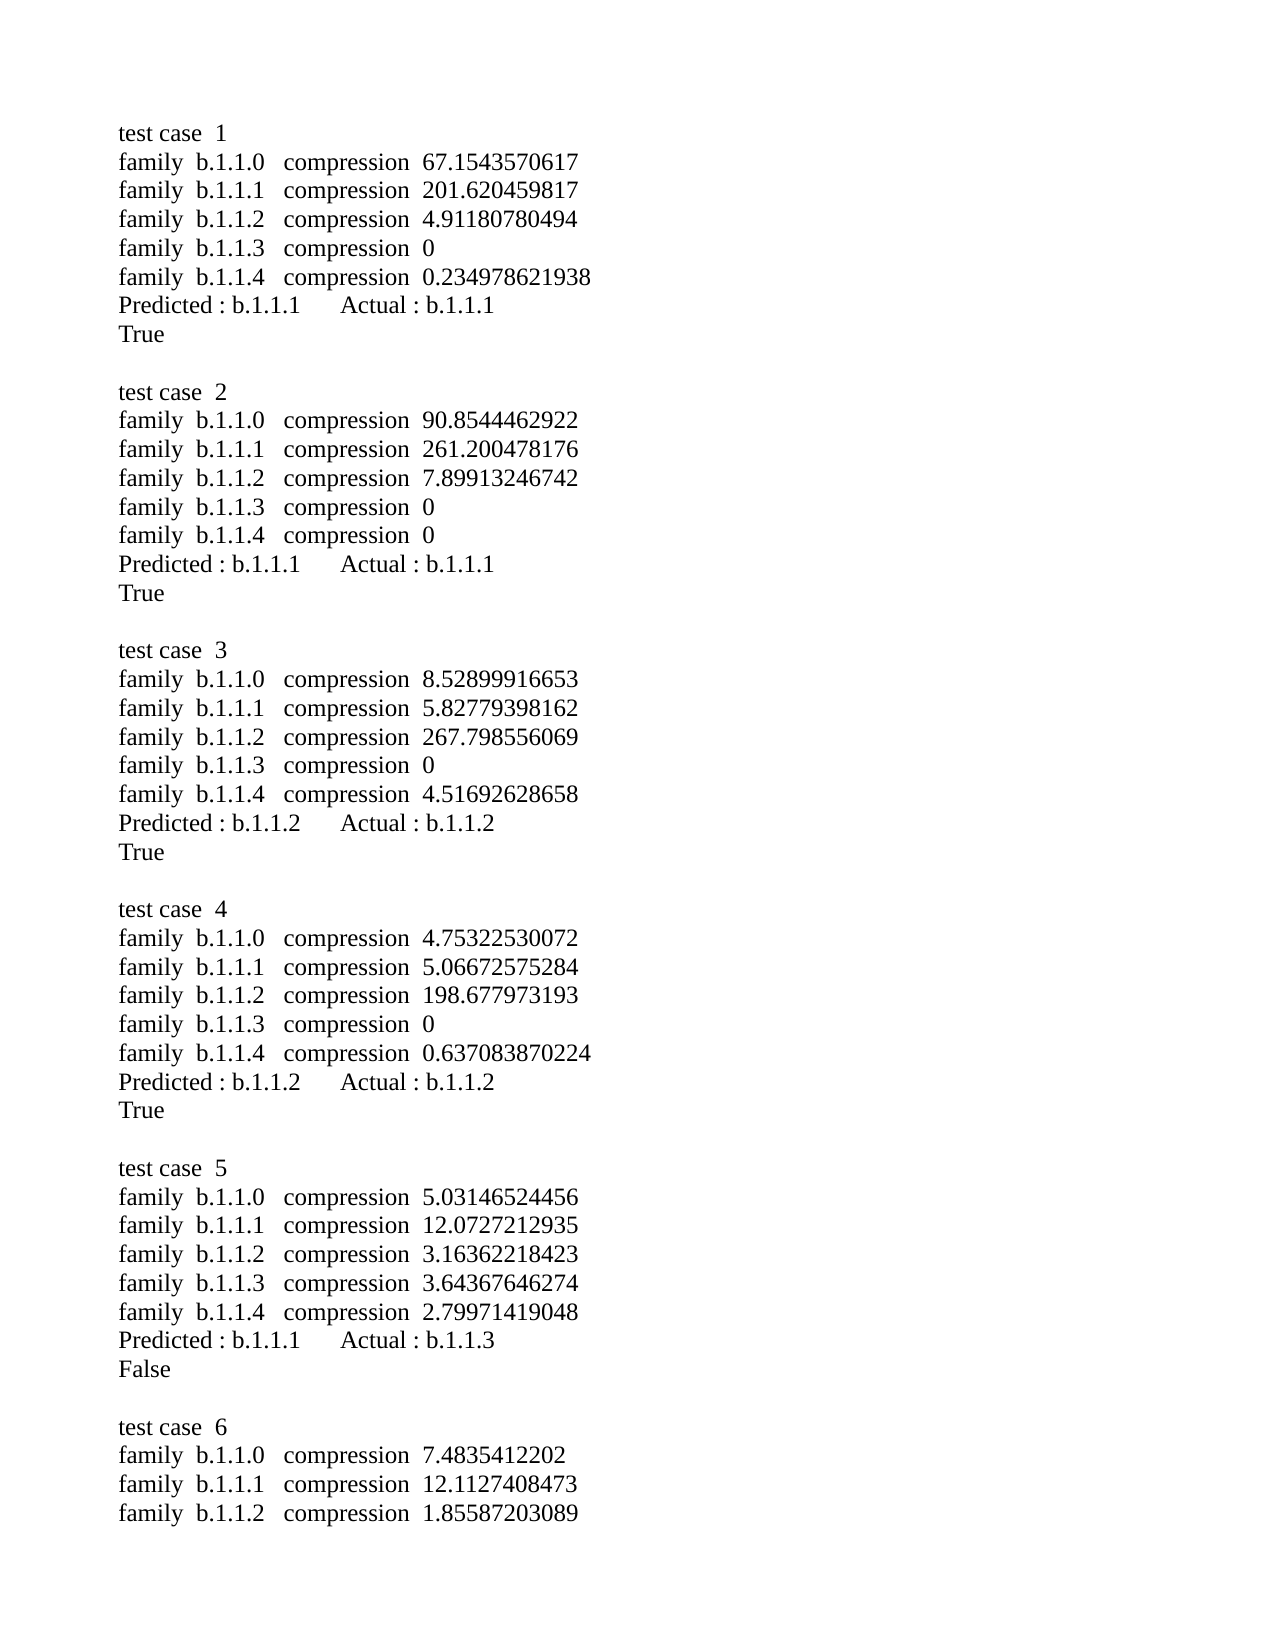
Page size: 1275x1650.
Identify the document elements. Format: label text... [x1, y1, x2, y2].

text Predicted : b.1.1.1 Actual : b.1.1.3 [118, 1326, 1157, 1354]
text test case 6 [118, 1412, 1157, 1441]
text family b.1.1.3 compression 0 [118, 233, 1157, 262]
text Predicted : b.1.1.1 Actual : b.1.1.1 [118, 291, 1157, 319]
text family b.1.1.4 compression 2.79971419048 [118, 1297, 1157, 1326]
text family b.1.1.3 compression 0 [118, 751, 1157, 779]
text family b.1.1.1 compression 5.82779398162 [118, 693, 1157, 722]
text family b.1.1.2 compression 198.677973193 [118, 981, 1157, 1009]
text True [118, 1096, 1157, 1124]
text family b.1.1.1 compression 12.1127408473 [118, 1469, 1157, 1498]
text family b.1.1.2 compression 3.16362218423 [118, 1239, 1157, 1268]
text family b.1.1.1 compression 12.0727212935 [118, 1211, 1157, 1239]
text True [118, 578, 1157, 607]
text family b.1.1.4 compression 0.234978621938 [118, 262, 1157, 291]
text family b.1.1.0 compression 7.4835412202 [118, 1441, 1157, 1469]
text False [118, 1354, 1157, 1383]
text family b.1.1.3 compression 0 [118, 492, 1157, 521]
text test case 3 [118, 636, 1157, 664]
text family b.1.1.1 compression 201.620459817 [118, 176, 1157, 204]
text family b.1.1.3 compression 0 [118, 1009, 1157, 1038]
text family b.1.1.0 compression 5.03146524456 [118, 1182, 1157, 1211]
text True [118, 837, 1157, 866]
text family b.1.1.0 compression 67.1543570617 [118, 147, 1157, 176]
text family b.1.1.0 compression 8.52899916653 [118, 664, 1157, 693]
text family b.1.1.4 compression 0 [118, 521, 1157, 549]
text family b.1.1.1 compression 261.200478176 [118, 434, 1157, 463]
text family b.1.1.2 compression 1.85587203089 [118, 1498, 1157, 1527]
text Predicted : b.1.1.2 Actual : b.1.1.2 [118, 808, 1157, 837]
text family b.1.1.3 compression 3.64367646274 [118, 1268, 1157, 1297]
text family b.1.1.2 compression 267.798556069 [118, 722, 1157, 751]
text family b.1.1.0 compression 4.75322530072 [118, 923, 1157, 952]
text Predicted : b.1.1.1 Actual : b.1.1.1 [118, 549, 1157, 578]
text True [118, 319, 1157, 348]
text family b.1.1.4 compression 4.51692628658 [118, 779, 1157, 808]
text test case 2 [118, 377, 1157, 406]
text family b.1.1.4 compression 0.637083870224 [118, 1038, 1157, 1067]
text test case 5 [118, 1153, 1157, 1182]
text test case 1 [118, 118, 1157, 147]
text test case 4 [118, 894, 1157, 923]
text family b.1.1.0 compression 90.8544462922 [118, 406, 1157, 434]
text family b.1.1.2 compression 4.91180780494 [118, 204, 1157, 233]
text Predicted : b.1.1.2 Actual : b.1.1.2 [118, 1067, 1157, 1096]
text family b.1.1.1 compression 5.06672575284 [118, 952, 1157, 981]
text family b.1.1.2 compression 7.89913246742 [118, 463, 1157, 492]
